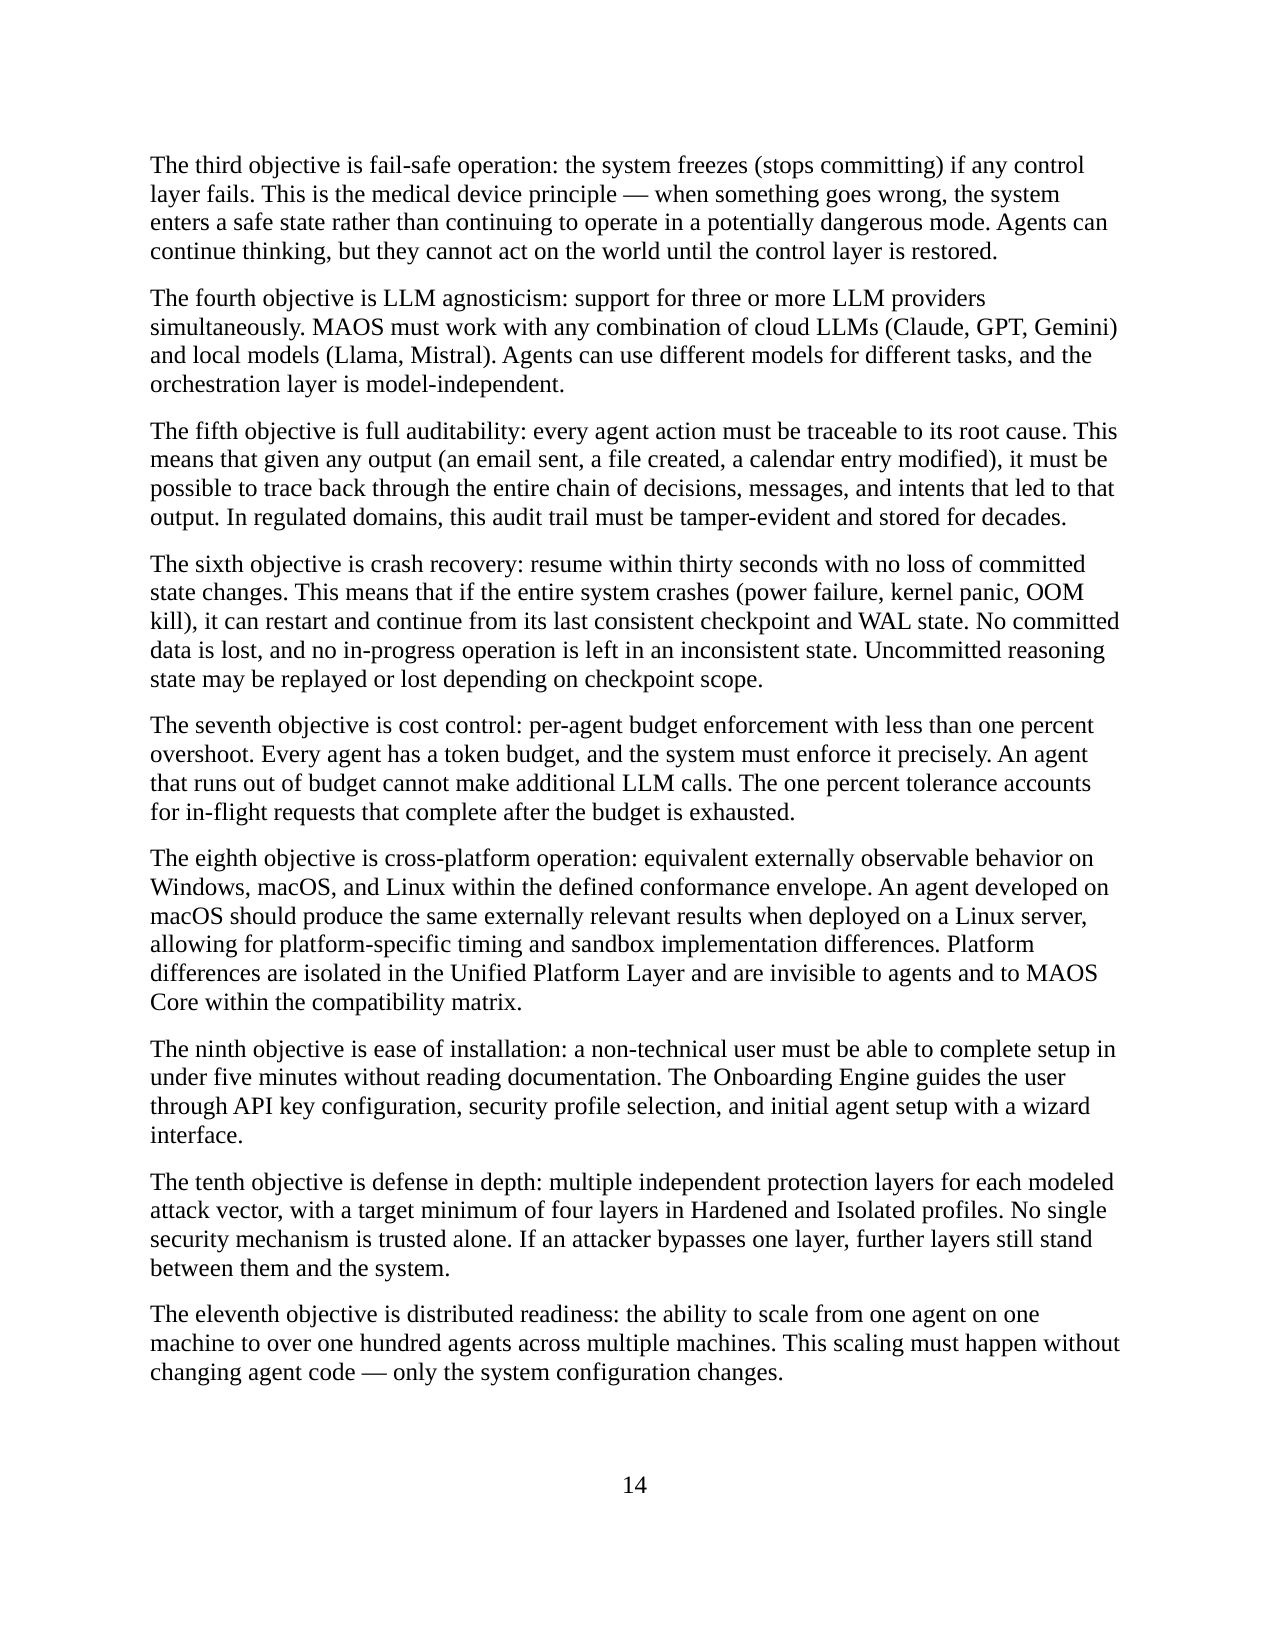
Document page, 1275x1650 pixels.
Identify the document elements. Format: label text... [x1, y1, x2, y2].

text The ninth objective is ease of installation: a non-technical user must be able to complete setup in under five minutes without reading documentation. The Onboarding Engine guides the user through API key configuration, security profile selection, and initial agent setup with a wizard interface. [150, 1034, 1125, 1149]
text The sixth objective is crash recovery: resume within thirty seconds with no loss of committed state changes. This means that if the entire system crashes (power failure, kernel panic, OOM kill), it can restart and continue from its last consistent checkpoint and WAL state. No committed data is lost, and no in-progress operation is left in an inconsistent state. Uncommitted reasoning state may be replayed or lost depending on checkpoint scope. [150, 549, 1125, 692]
text The seventh objective is cost control: per-agent budget enforcement with less than one percent overshoot. Every agent has a token budget, and the system must enforce it precisely. An agent that runs out of budget cannot make additional LLM calls. The one percent tolerance accounts for in-flight requests that complete after the budget is exhausted. [150, 710, 1125, 825]
text The third objective is fail-safe operation: the system freezes (stops committing) if any control layer fails. This is the medical device principle — when something goes wrong, the system enters a safe state rather than continuing to operate in a potentially dangerous mode. Agents can continue thinking, but they cannot act on the world until the control layer is restored. [150, 150, 1125, 265]
text The fifth objective is full auditability: every agent action must be traceable to its root cause. This means that given any output (an email sent, a file created, a calendar entry modified), it must be possible to trace back through the entire chain of decisions, messages, and intents that led to that output. In regulated domains, this audit trail must be tamper-evident and stored for decades. [150, 416, 1125, 531]
text The tenth objective is defense in depth: multiple independent protection layers for each modeled attack vector, with a target minimum of four layers in Hardened and Isolated profiles. No single security mechanism is trusted alone. If an attacker bypasses one layer, further layers still stand between them and the system. [150, 1167, 1125, 1282]
text The eleventh objective is distributed readiness: the ability to scale from one agent on one machine to over one hundred agents across multiple machines. This scaling must happen without changing agent code — only the system configuration changes. [150, 1299, 1125, 1386]
text The eighth objective is cross-platform operation: equivalent externally observable behavior on Windows, macOS, and Linux within the defined conformance envelope. An agent developed on macOS should produce the same externally relevant results when deployed on a Linux server, allowing for platform-specific timing and sandbox implementation differences. Platform differences are isolated in the Unified Platform Layer and are invisible to agents and to MAOS Core within the compatibility matrix. [150, 843, 1125, 1016]
text The fourth objective is LLM agnosticism: support for three or more LLM providers simultaneously. MAOS must work with any combination of cloud LLMs (Claude, GPT, Gemini) and local models (Llama, Mistral). Agents can use different models for different tasks, and the orchestration layer is model-independent. [150, 283, 1125, 398]
